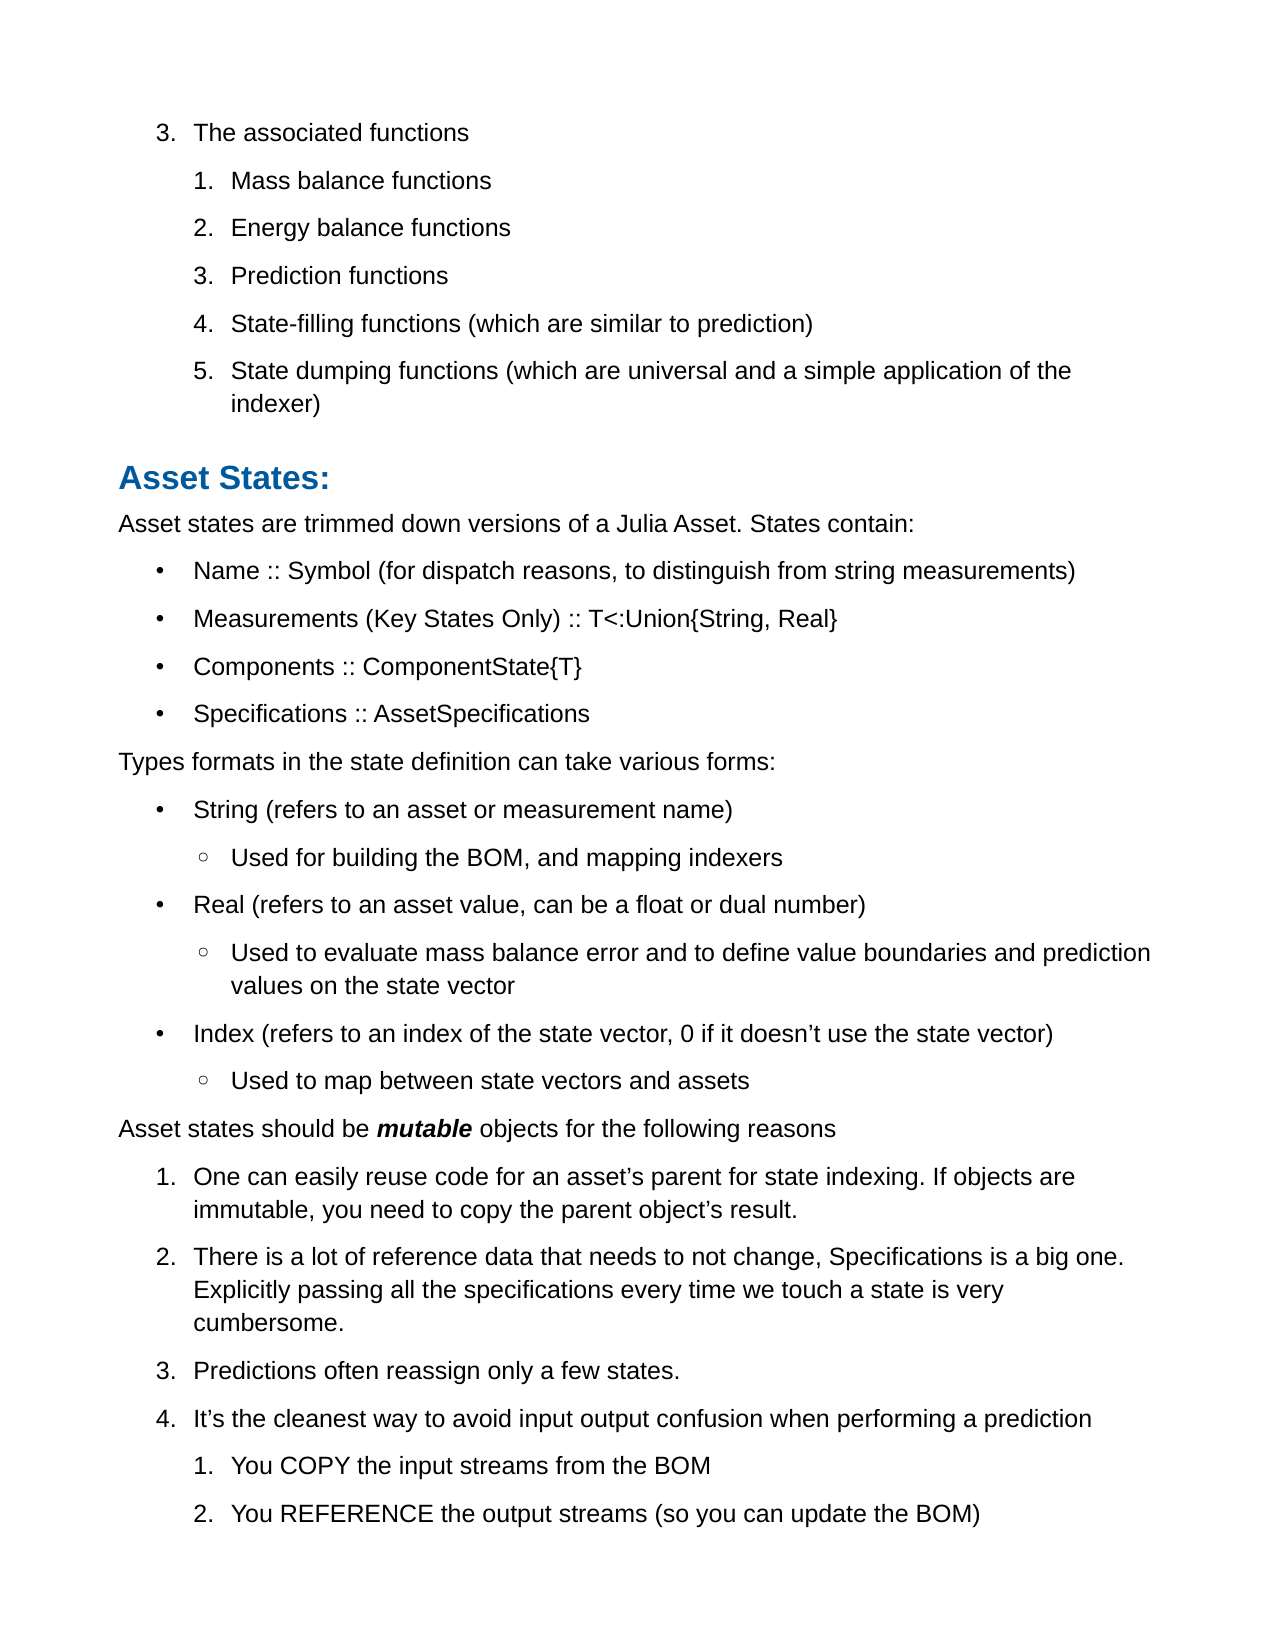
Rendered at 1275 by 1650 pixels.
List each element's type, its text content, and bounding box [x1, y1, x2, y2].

list Mass balance functions [193, 166, 1157, 194]
list You COPY the input streams from the BOM [193, 1451, 1157, 1480]
subtitle Asset States: [118, 458, 1157, 496]
list Components :: ComponentState{T} [156, 652, 1157, 681]
text Asset states should be mutable objects for the following reasons [118, 1114, 1157, 1143]
list Used to map between state vectors and assets [193, 1066, 1157, 1095]
list It’s the cleanest way to avoid input output confusion when performing a prediction [156, 1403, 1157, 1432]
list Index (refers to an index of the state vector, 0 if it doesn’t use the state vector) [156, 1019, 1157, 1047]
list Energy balance functions [193, 213, 1157, 242]
list One can easily reuse code for an asset’s parent for state indexing. If objects are immutable, you need to copy the parent object’s result. [156, 1162, 1157, 1223]
text Asset states are trimmed down versions of a Julia Asset. States contain: [118, 509, 1157, 537]
list There is a lot of reference data that needs to not change, Specifications is a big one. Explicitly passing all the specifications every time we touch a state is very cumbersome. [156, 1242, 1157, 1337]
list Predictions often reassign only a few states. [156, 1356, 1157, 1385]
text Types formats in the state definition can take various forms: [118, 747, 1157, 776]
list Real (refers to an asset value, can be a float or dual number) [156, 890, 1157, 919]
list State-filling functions (which are similar to prediction) [193, 308, 1157, 337]
list Measurements (Key States Only) :: T<:Union{String, Real} [156, 604, 1157, 633]
list State dumping functions (which are universal and a simple application of the indexer) [193, 356, 1157, 418]
list Name :: Symbol (for dispatch reasons, to distinguish from string measurements) [156, 556, 1157, 585]
list Prediction functions [193, 261, 1157, 290]
list String (refers to an asset or measurement name) [156, 795, 1157, 824]
list Used for building the BOM, and mapping indexers [193, 842, 1157, 871]
list You REFERENCE the output streams (so you can update the BOM) [193, 1499, 1157, 1527]
list Used to evaluate mass balance error and to define value boundaries and prediction values on the state vector [193, 938, 1157, 1000]
list The associated functions [156, 118, 1157, 147]
list Specifications :: AssetSpecifications [156, 699, 1157, 728]
